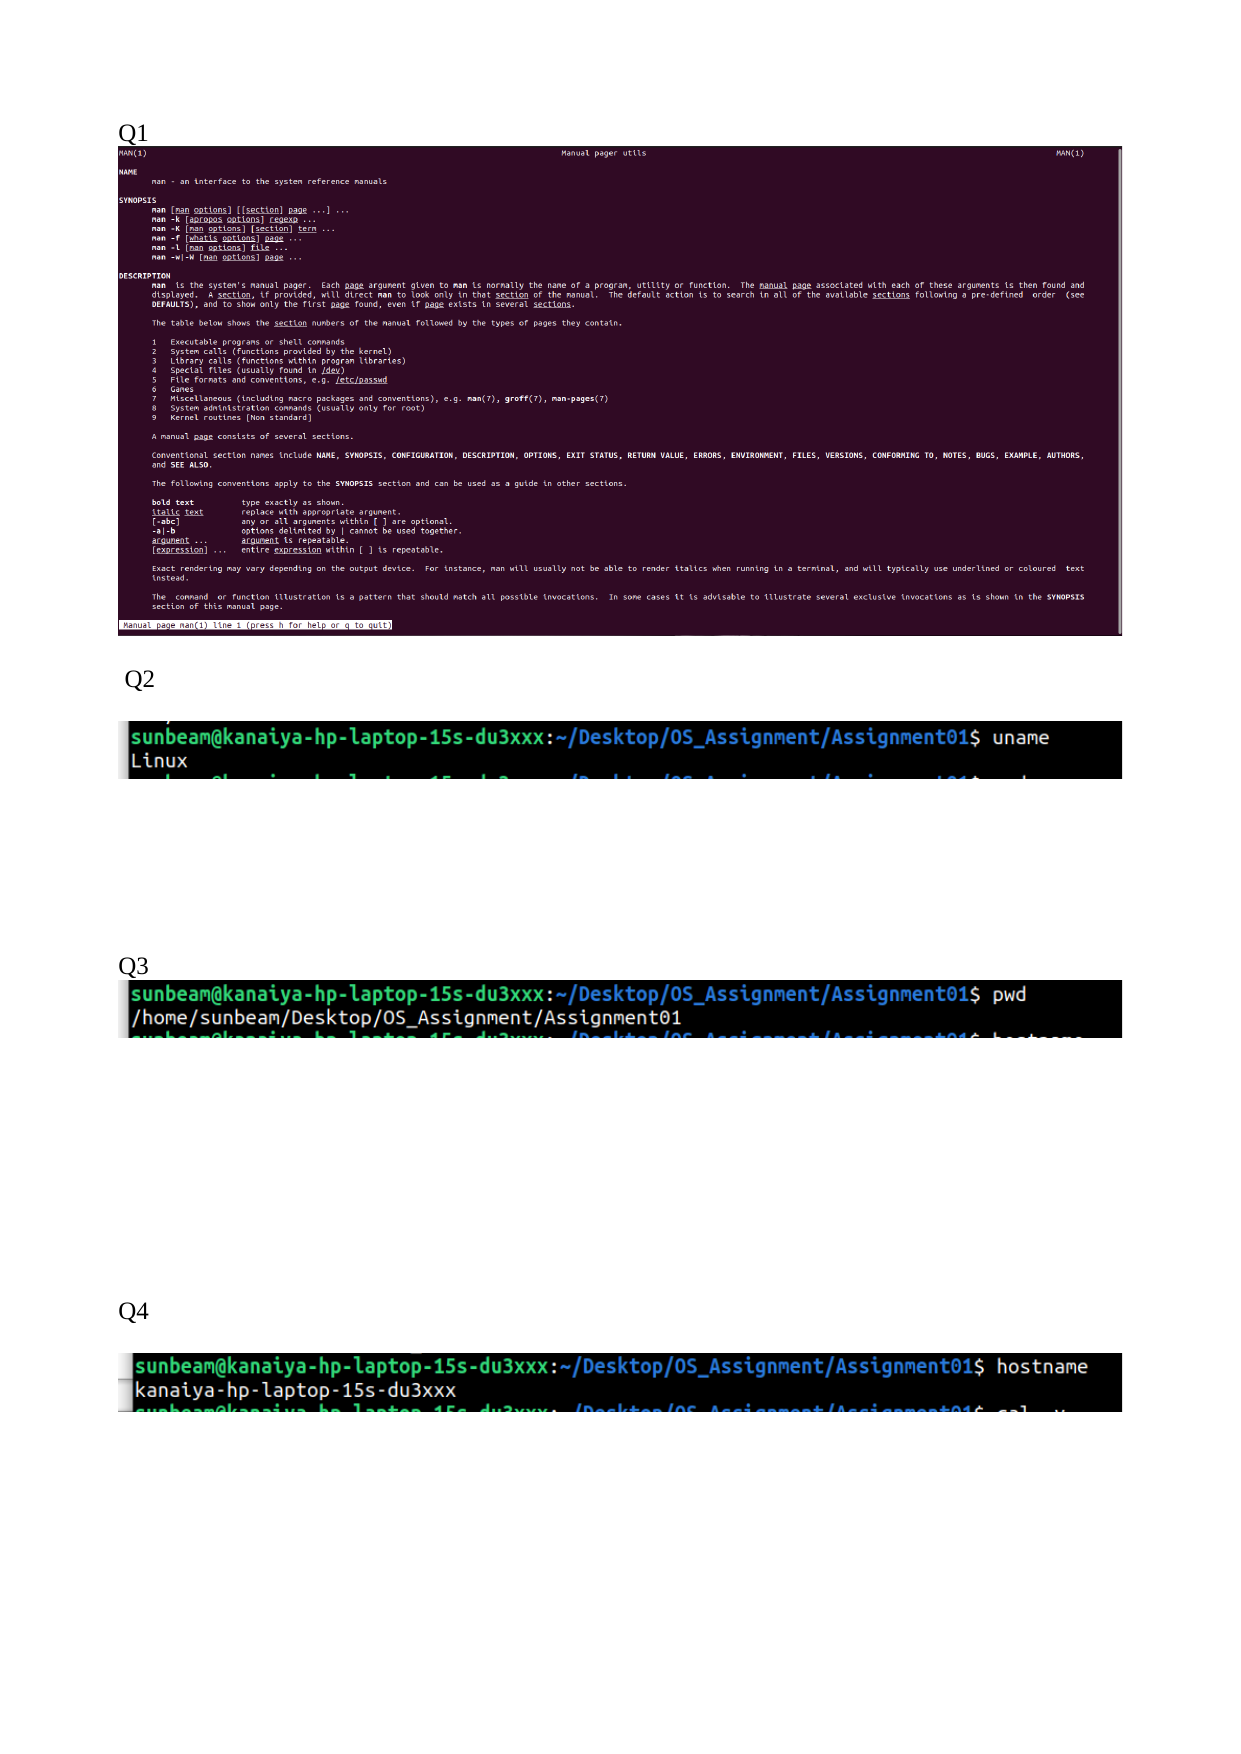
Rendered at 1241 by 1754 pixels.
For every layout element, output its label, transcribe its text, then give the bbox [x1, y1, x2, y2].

text Q4 [118, 1296, 1122, 1325]
picture [118, 146, 1123, 636]
text Q3 [118, 951, 1122, 980]
text Q1 [118, 118, 1122, 146]
picture [118, 1353, 1123, 1412]
picture [118, 980, 1123, 1038]
text Q2 [118, 664, 1122, 693]
picture [118, 721, 1123, 779]
